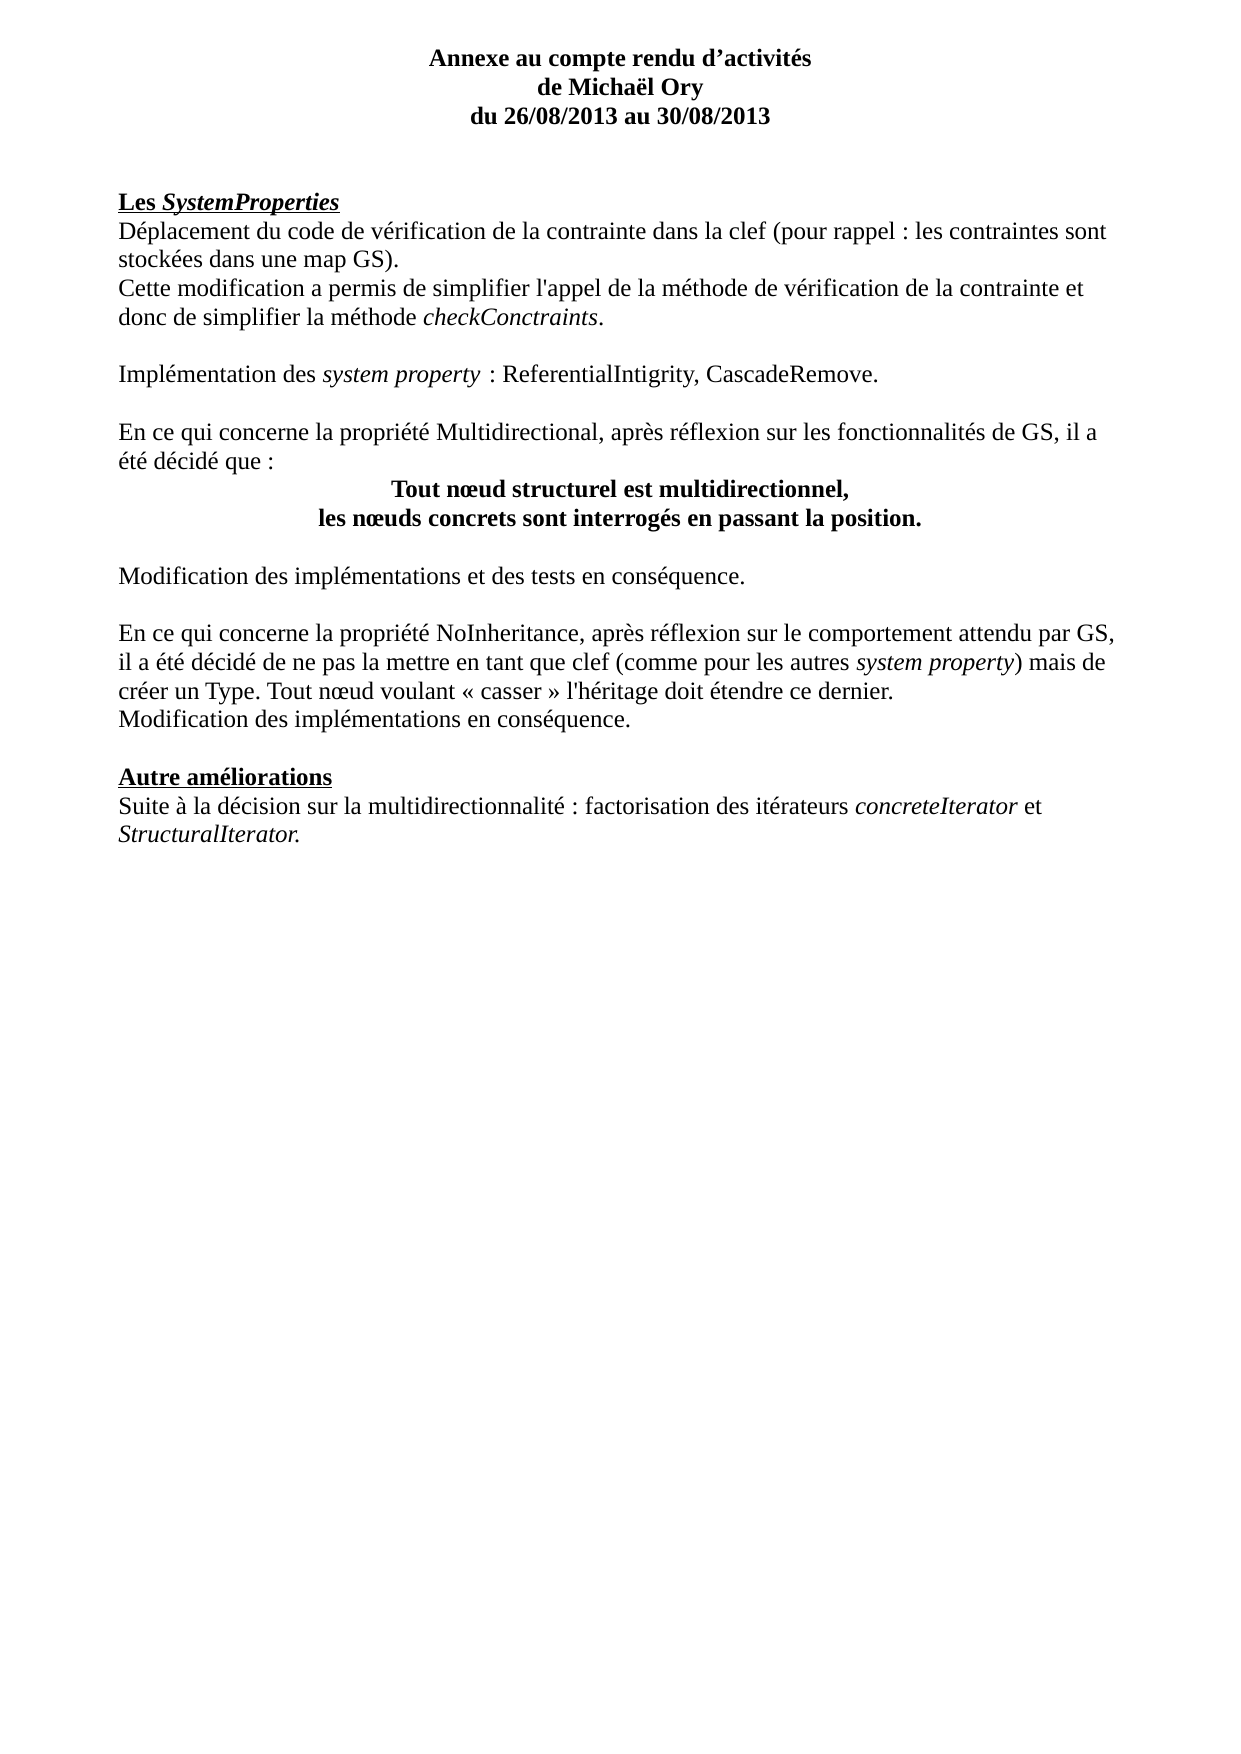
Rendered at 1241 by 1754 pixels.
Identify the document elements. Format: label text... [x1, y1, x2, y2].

text les nœuds concrets sont interrogés en passant la position. [118, 503, 1122, 532]
text Implémentation des system property : ReferentialIntigrity, CascadeRemove. [118, 359, 1122, 388]
text Modification des implémentations et des tests en conséquence. [118, 561, 1122, 589]
text Modification des implémentations en conséquence. [118, 704, 1122, 733]
text Déplacement du code de vérification de la contrainte dans la clef (pour rappel : les contraintes sont stockées dans une map GS). [118, 216, 1122, 273]
text Tout nœud structurel est multidirectionnel, [118, 474, 1122, 503]
text En ce qui concerne la propriété NoInheritance, après réflexion sur le comportement attendu par GS, il a été décidé de ne pas la mettre en tant que clef (comme pour les autres system property) mais de créer un Type. Tout nœud voulant « casser » l'héritage doit étendre ce dernier. [118, 618, 1122, 704]
text Annexe au compte rendu d’activités [118, 43, 1122, 72]
text Suite à la décision sur la multidirectionnalité : factorisation des itérateurs concreteIterator et StructuralIterator. [118, 791, 1122, 848]
text du 26/08/2013 au 30/08/2013 [118, 101, 1122, 129]
text En ce qui concerne la propriété Multidirectional, après réflexion sur les fonctionnalités de GS, il a été décidé que : [118, 417, 1122, 474]
text Autre améliorations [118, 762, 1122, 791]
text Les SystemProperties [118, 187, 1122, 216]
text Cette modification a permis de simplifier l'appel de la méthode de vérification de la contrainte et donc de simplifier la méthode checkConctraints. [118, 273, 1122, 331]
text de Michaël Ory [118, 72, 1122, 101]
